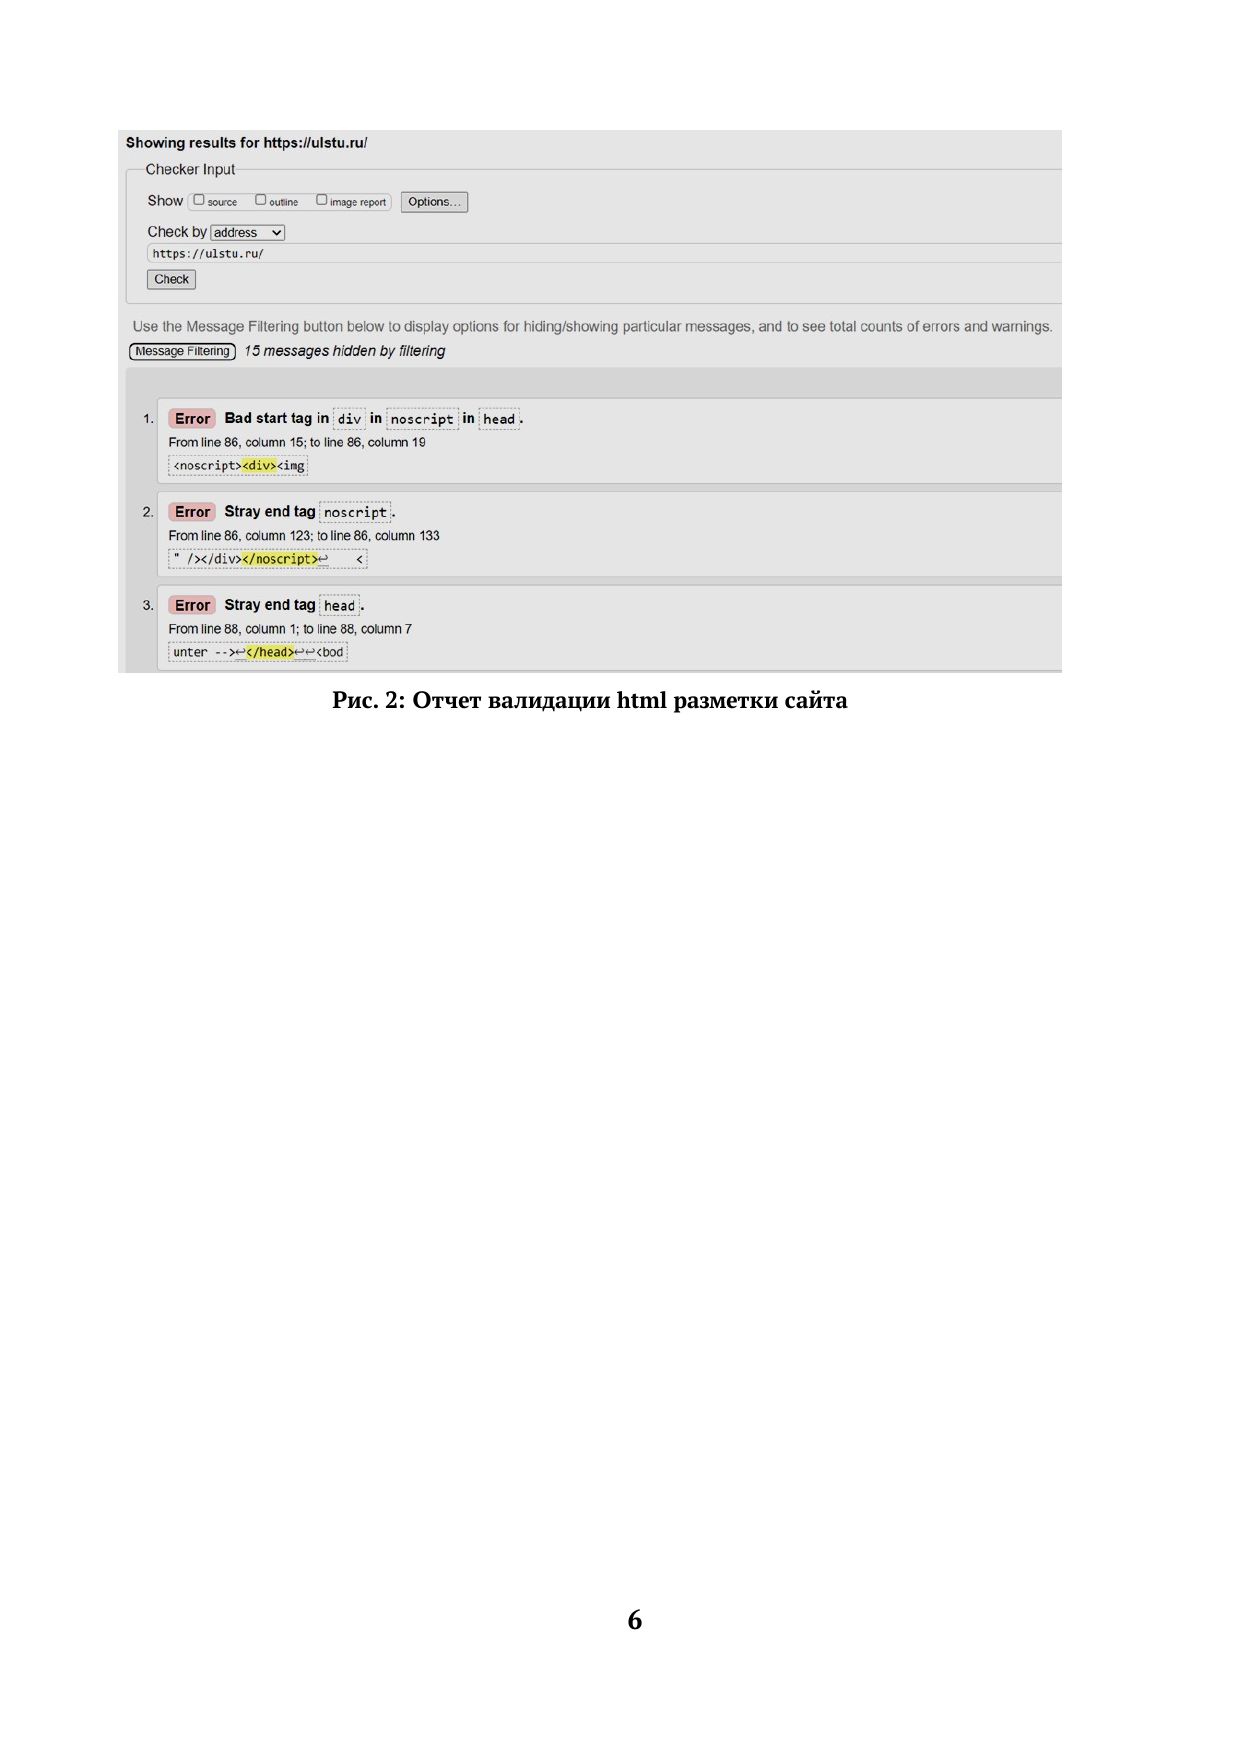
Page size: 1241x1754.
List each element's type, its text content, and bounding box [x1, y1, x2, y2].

text Рис. 2: Отчет валидации html разметки сайта [118, 673, 1062, 714]
picture [118, 130, 1062, 673]
